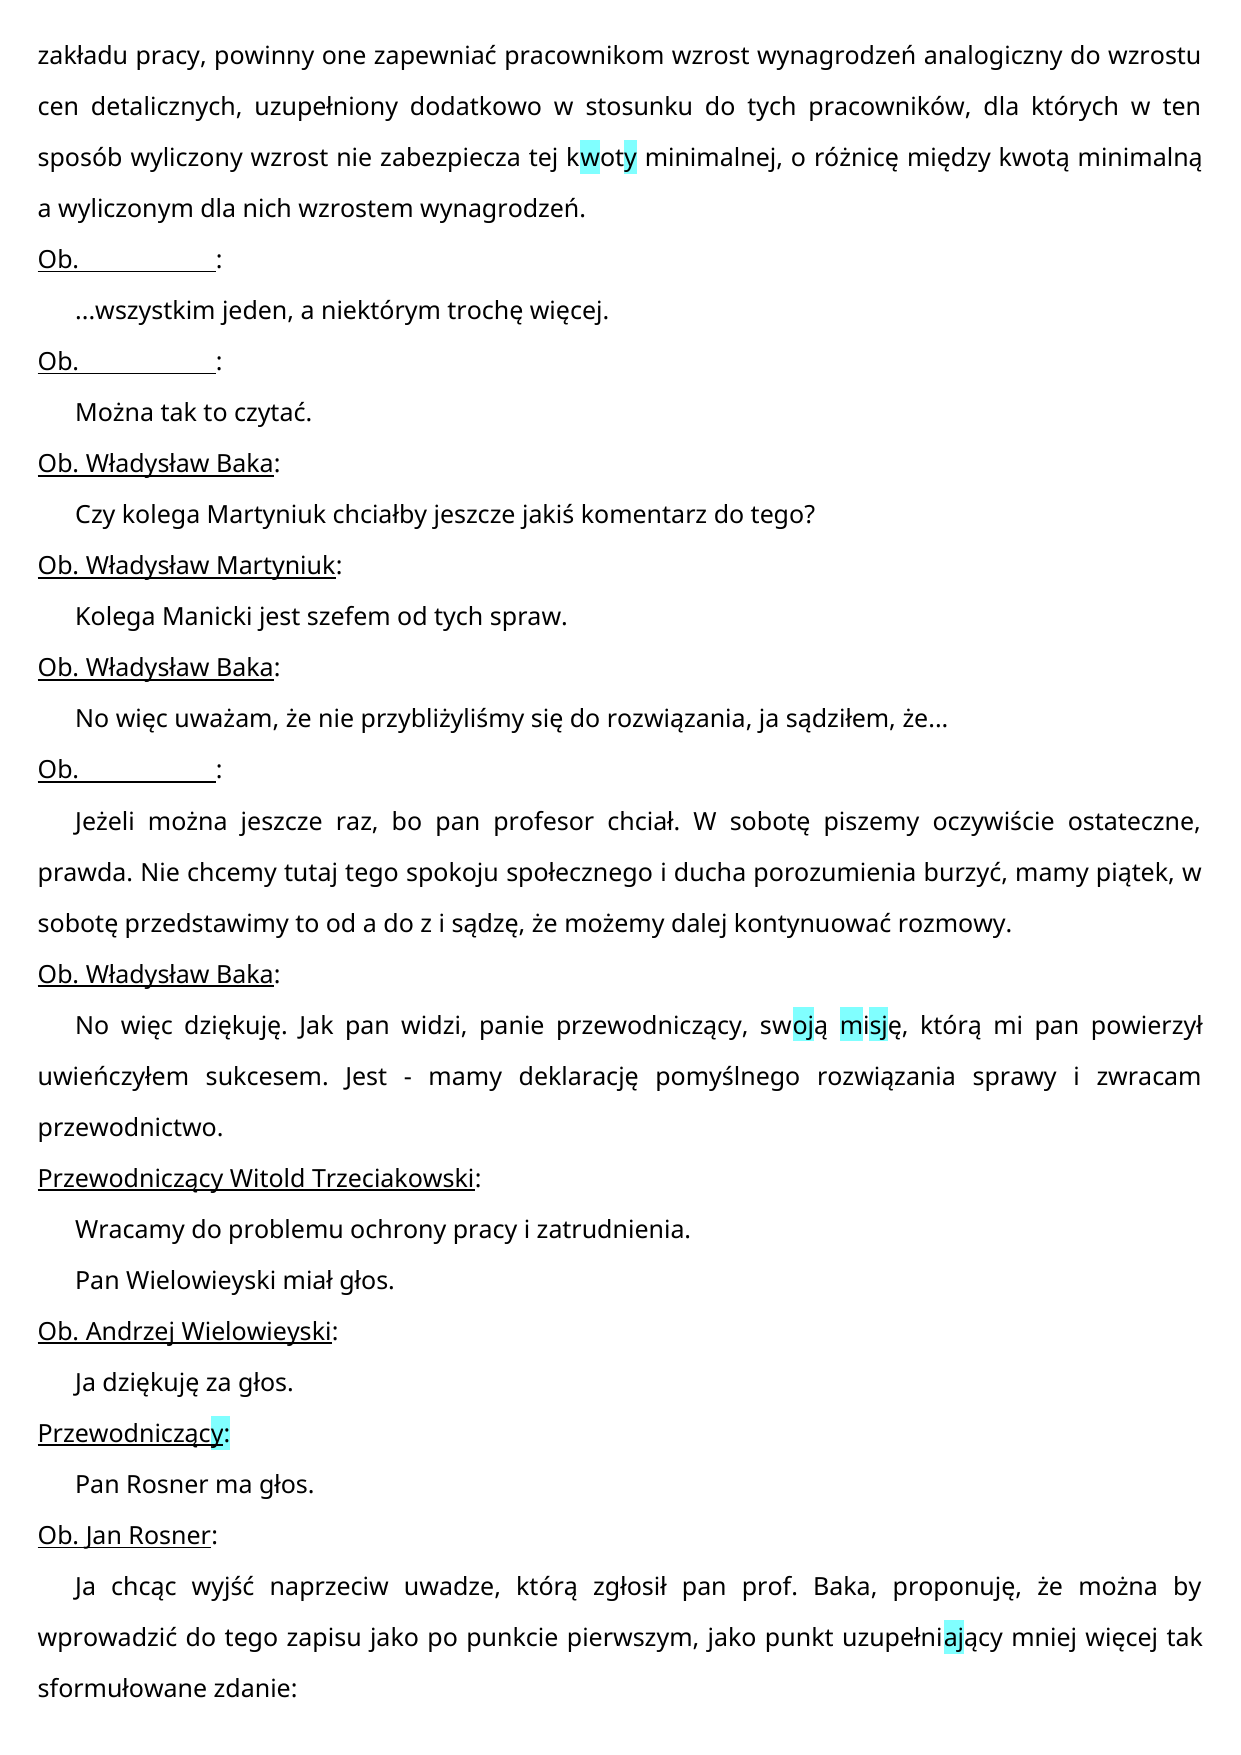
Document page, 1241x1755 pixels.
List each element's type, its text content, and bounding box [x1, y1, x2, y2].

text Ob. Władysław Baka: [37, 956, 1203, 990]
text Ob. Jan Rosner: [37, 1518, 1203, 1552]
text Ob. : [37, 752, 1203, 786]
text Ob. Władysław Baka: [37, 446, 1203, 480]
text No więc uważam, że nie przybliżyliśmy się do rozwiązania, ja sądziłem, że... [37, 701, 1203, 735]
text Przewodniczący: [37, 1416, 1203, 1450]
text Ja chcąc wyjść naprzeciw uwadze, którą zgłosił pan prof. Baka, proponuję, że można by wprowadzić do tego zapisu jako po punkcie pierwszym, jako punkt uzupełniający mniej więcej tak sformułowane zdanie: [37, 1569, 1203, 1705]
text Ob. Andrzej Wielowieyski: [37, 1313, 1203, 1348]
text Ja dziękuję za głos. [37, 1364, 1203, 1399]
text Pan Wielowieyski miał głos. [37, 1262, 1203, 1297]
text Ob. : [37, 242, 1203, 276]
text No więc dziękuję. Jak pan widzi, panie przewodniczący, swoją misję, którą mi pan powierzył uwieńczyłem sukcesem. Jest - mamy deklarację pomyślnego rozwiązania sprawy i zwracam przewodnictwo. [37, 1007, 1203, 1143]
text Ob. Władysław Baka: [37, 650, 1203, 684]
text Czy kolega Martyniuk chciałby jeszcze jakiś komentarz do tego? [37, 497, 1203, 531]
text ...wszystkim jeden, a niektórym trochę więcej. [37, 293, 1203, 327]
text Jeżeli można jeszcze raz, bo pan profesor chciał. W sobotę piszemy oczywiście ostateczne, prawda. Nie chcemy tutaj tego spokoju społecznego i ducha porozumienia burzyć, mamy piątek, w sobotę przedstawimy to od a do z i sądzę, że możemy dalej kontynuować rozmowy. [37, 803, 1203, 939]
text Można tak to czytać. [37, 395, 1203, 429]
text Przewodniczący Witold Trzeciakowski: [37, 1160, 1203, 1194]
text zakładu pracy, powinny one zapewniać pracownikom wzrost wynagrodzeń analogiczny do wzrostu cen detalicznych, uzupełniony dodatkowo w stosunku do tych pracowników, dla których w ten sposób wyliczony wzrost nie zabezpiecza tej kwoty minimalnej, o różnicę między kwotą minimalną a wyliczonym dla nich wzrostem wynagrodzeń. [37, 37, 1203, 225]
text Ob. Władysław Martyniuk: [37, 548, 1203, 582]
text Kolega Manicki jest szefem od tych spraw. [37, 599, 1203, 633]
text Wracamy do problemu ochrony pracy i zatrudnienia. [37, 1211, 1203, 1246]
text Ob. : [37, 344, 1203, 378]
text Pan Rosner ma głos. [37, 1467, 1203, 1501]
